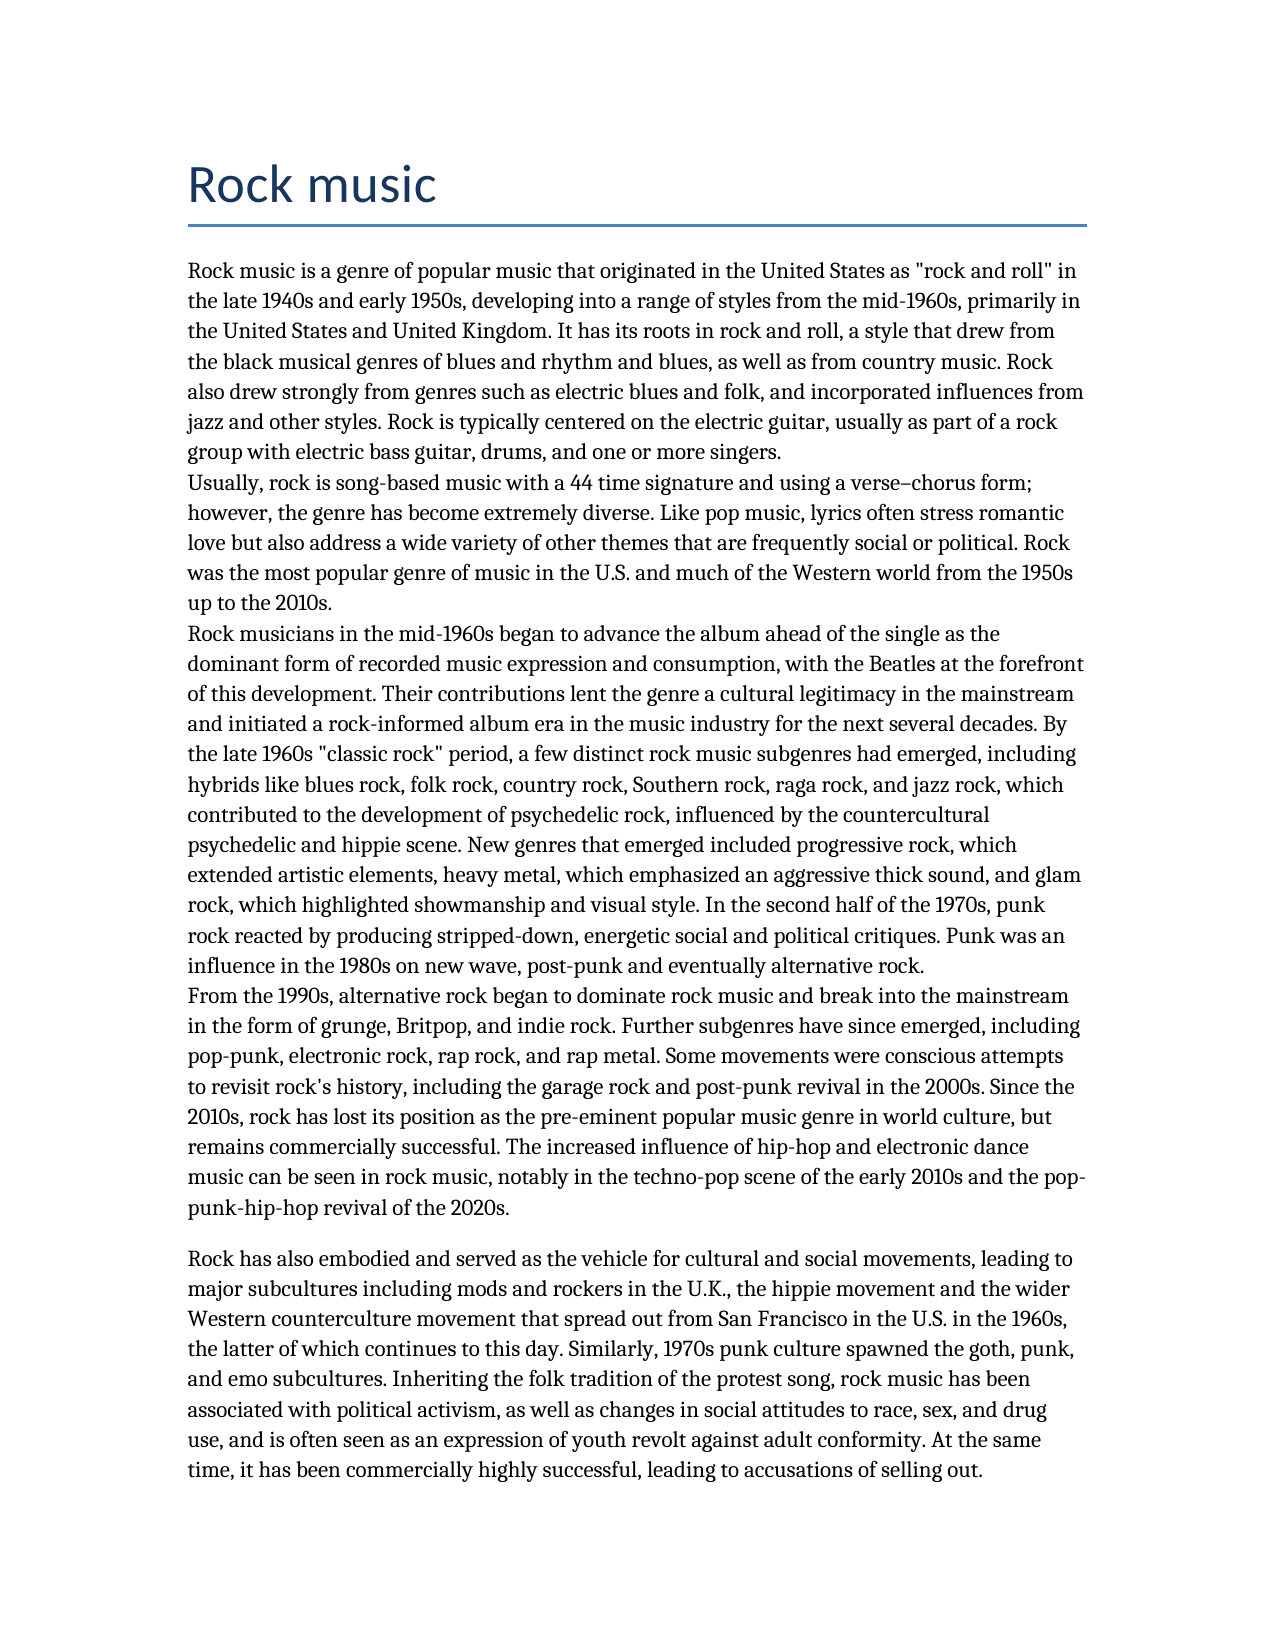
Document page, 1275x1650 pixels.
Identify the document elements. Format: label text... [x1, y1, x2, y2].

text Rock has also embodied and served as the vehicle for cultural and social movements, leading to major subcultures including mods and rockers in the U.K., the hippie movement and the wider Western counterculture movement that spread out from San Francisco in the U.S. in the 1960s, the latter of which continues to this day. Similarly, 1970s punk culture spawned the goth, punk, and emo subcultures. Inheriting the folk tradition of the protest song, rock music has been associated with political activism, as well as changes in social attitudes to race, sex, and drug use, and is often seen as an expression of youth revolt against adult conformity. At the same time, it has been commercially highly successful, leading to accusations of selling out. [187, 1245, 1087, 1483]
title Rock music [187, 150, 1087, 227]
text Rock music is a genre of popular music that originated in the United States as "rock and roll" in the late 1940s and early 1950s, developing into a range of styles from the mid-1960s, primarily in the United States and United Kingdom. It has its roots in rock and roll, a style that drew from the black musical genres of blues and rhythm and blues, as well as from country music. Rock also drew strongly from genres such as electric blues and folk, and incorporated influences from jazz and other styles. Rock is typically centered on the electric guitar, usually as part of a rock group with electric bass guitar, drums, and one or more singers. Usually, rock is song-based music with a 44 time signature and using a verse–chorus form; however, the genre has become extremely diverse. Like pop music, lyrics often stress romantic love but also address a wide variety of other themes that are frequently social or political. Rock was the most popular genre of music in the U.S. and much of the Western world from the 1950s up to the 2010s. Rock musicians in the mid-1960s began to advance the album ahead of the single as the dominant form of recorded music expression and consumption, with the Beatles at the forefront of this development. Their contributions lent the genre a cultural legitimacy in the mainstream and initiated a rock-informed album era in the music industry for the next several decades. By the late 1960s "classic rock" period, a few distinct rock music subgenres had emerged, including hybrids like blues rock, folk rock, country rock, Southern rock, raga rock, and jazz rock, which contributed to the development of psychedelic rock, influenced by the countercultural psychedelic and hippie scene. New genres that emerged included progressive rock, which extended artistic elements, heavy metal, which emphasized an aggressive thick sound, and glam rock, which highlighted showmanship and visual style. In the second half of the 1970s, punk rock reacted by producing stripped-down, energetic social and political critiques. Punk was an influence in the 1980s on new wave, post-punk and eventually alternative rock. From the 1990s, alternative rock began to dominate rock music and break into the mainstream in the form of grunge, Britpop, and indie rock. Further subgenres have since emerged, including pop-punk, electronic rock, rap rock, and rap metal. Some movements were conscious attempts to revisit rock's history, including the garage rock and post-punk revival in the 2000s. Since the 2010s, rock has lost its position as the pre-eminent popular music genre in world culture, but remains commercially successful. The increased influence of hip-hop and electronic dance music can be seen in rock music, notably in the techno-pop scene of the early 2010s and the pop-punk-hip-hop revival of the 2020s. [187, 258, 1087, 1221]
